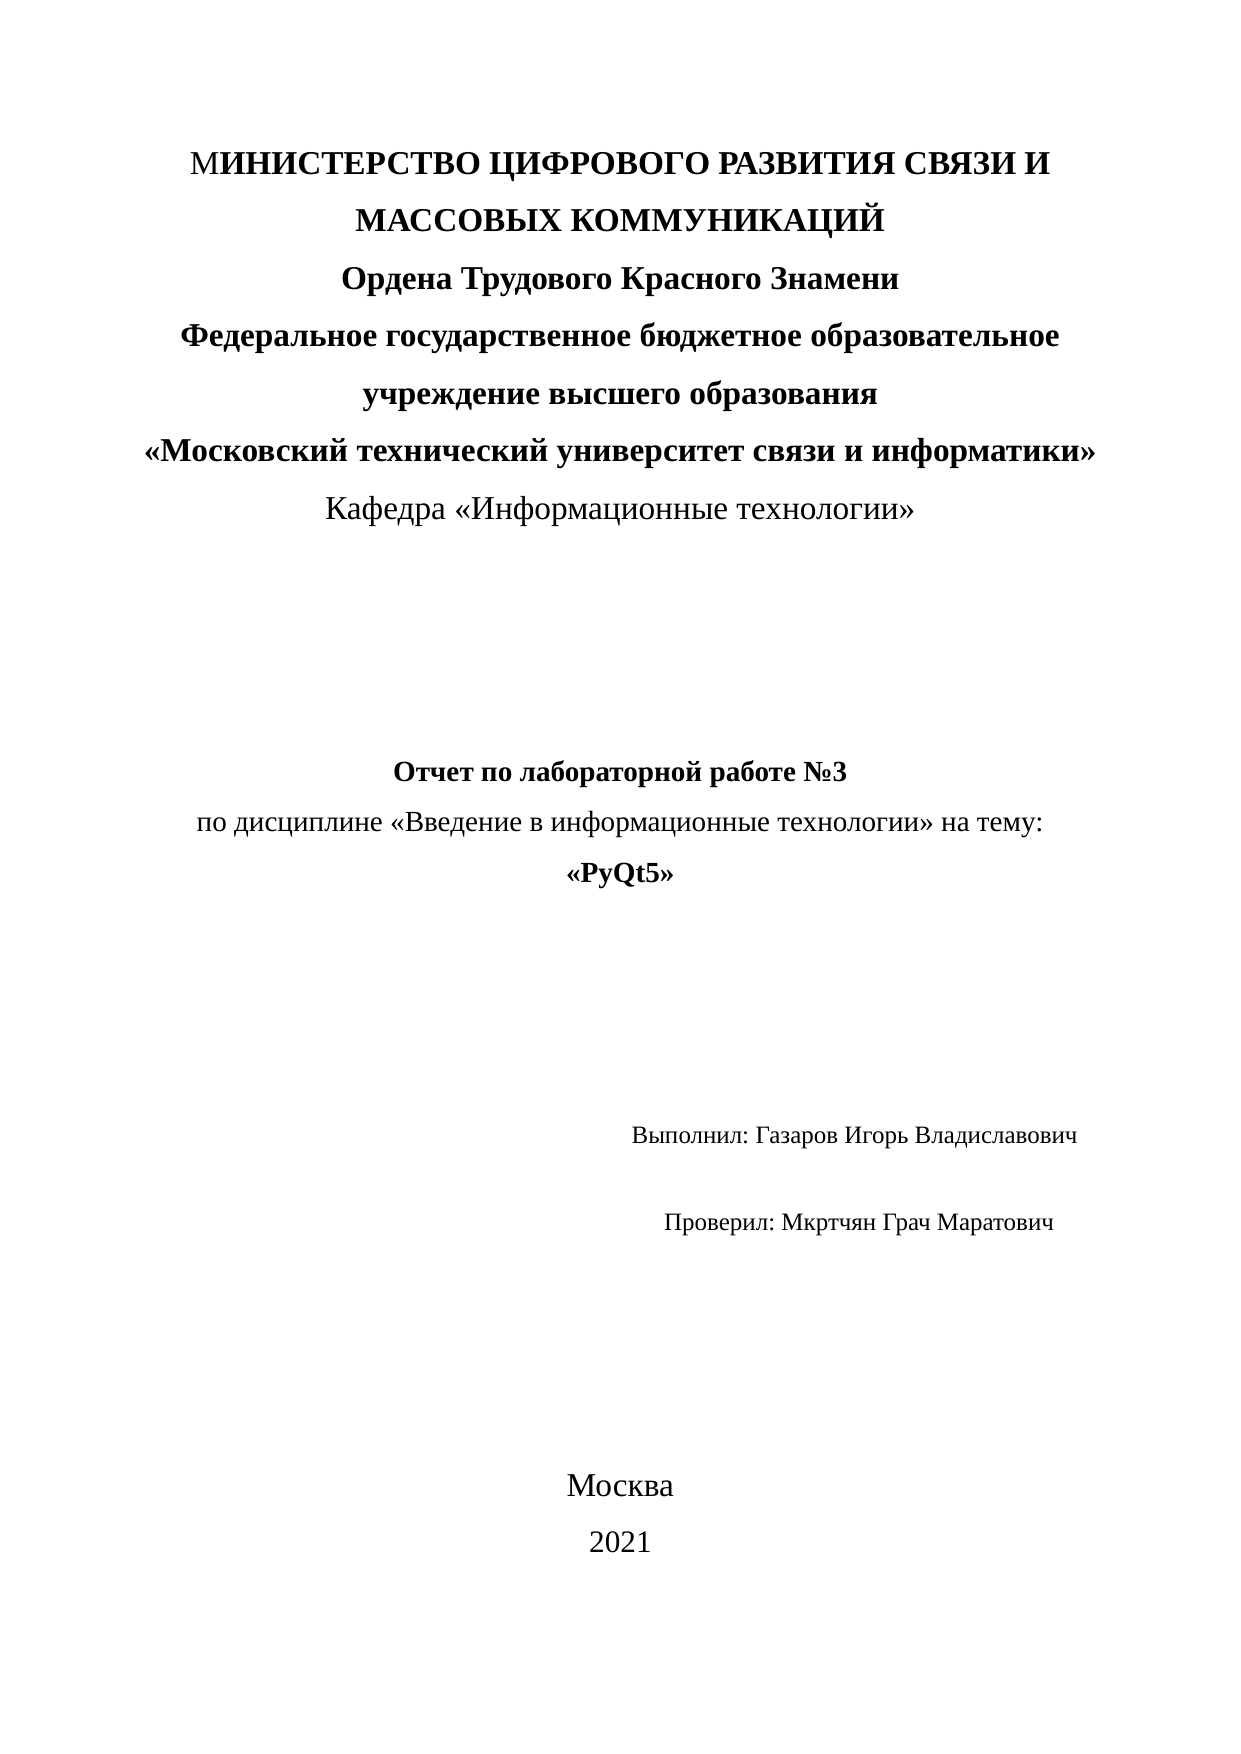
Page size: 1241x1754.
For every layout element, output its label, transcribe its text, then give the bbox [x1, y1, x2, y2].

subtitle «Московский технический университет связи и информатики» [118, 431, 1122, 469]
text 2021 [118, 1523, 1122, 1559]
subtitle «PyQt5» [118, 855, 1122, 888]
text Выполнил: Газаров Игорь Владиславович [118, 1121, 1122, 1149]
text Москва [118, 1466, 1122, 1504]
subtitle Федеральное государственное бюджетное образовательное учреждение высшего образования [118, 316, 1122, 411]
text Проверил: Мкртчян Грач Маратович [118, 1207, 1122, 1236]
subtitle Кафедра «Информационные технологии» [118, 488, 1122, 526]
subtitle Отчет по лабораторной работе №3 [118, 754, 1122, 788]
subtitle Ордена Трудового Красного Знамени [118, 258, 1122, 296]
subtitle по дисциплине «Введение в информационные технологии» на тему: [118, 804, 1122, 838]
subtitle МИНИСТЕРСТВО ЦИФРОВОГО РАЗВИТИЯ СВЯЗИ И МАССОВЫХ КОММУНИКАЦИЙ [118, 143, 1122, 239]
